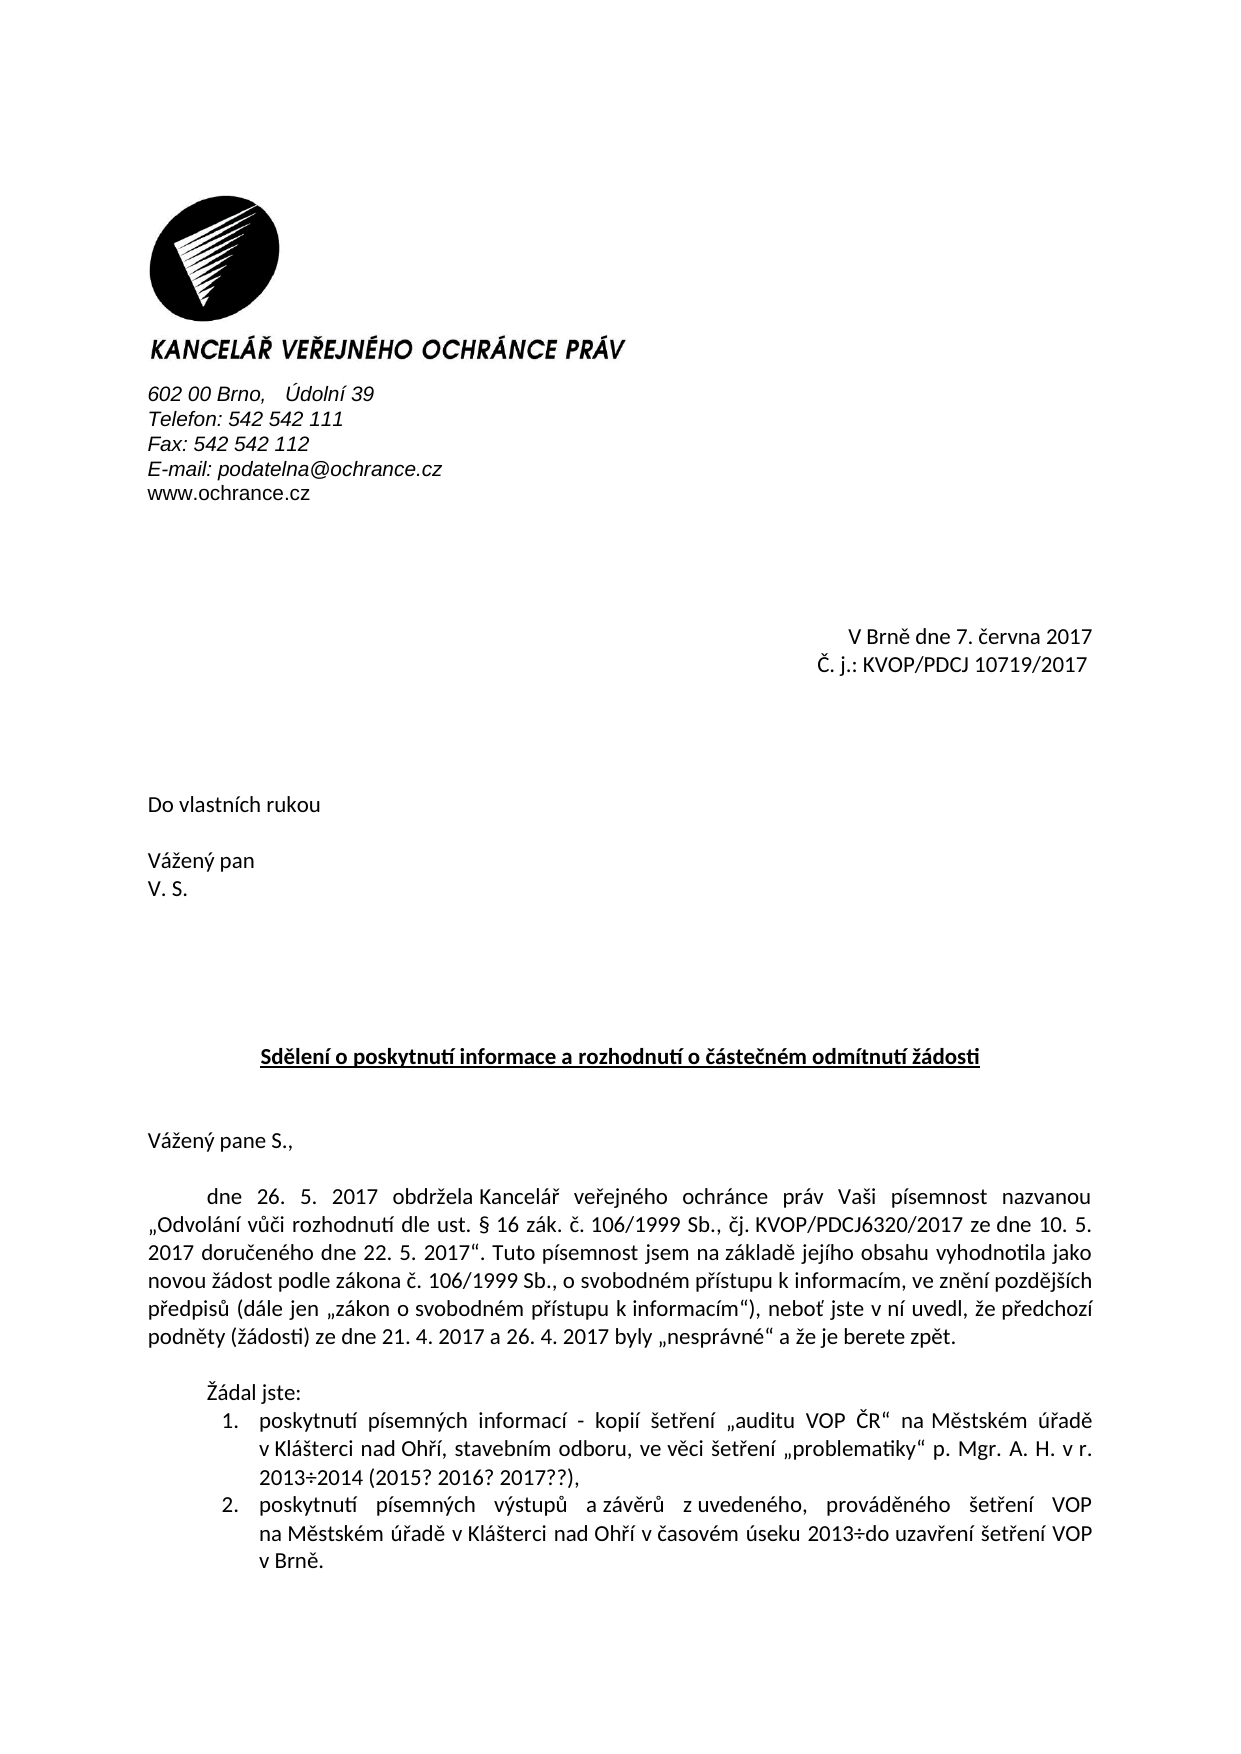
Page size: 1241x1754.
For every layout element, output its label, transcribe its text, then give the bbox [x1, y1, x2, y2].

text V. S. [148, 874, 1093, 902]
text Č. j.: KVOP/PDCJ 10719/2017 [146, 650, 1093, 678]
text Vážený pane S., [148, 1126, 1093, 1154]
text Žádal jste: [148, 1378, 1093, 1407]
text Do vlastních rukou [148, 790, 1093, 818]
text Vážený pan [148, 846, 1093, 874]
text dne 26. 5. 2017 obdržela Kancelář veřejného ochránce práv Vaši písemnost nazvanou „Odvolání vůči rozhodnutí dle ust. § 16 zák. č. 106/1999 Sb., čj. KVOP/PDCJ6320/2017 ze dne 10. 5. 2017 doručeného dne 22. 5. 2017“. Tuto písemnost jsem na základě jejího obsahu vyhodnotila jako novou žádost podle zákona č. 106/1999 Sb., o svobodném přístupu k informacím, ve znění pozdějších předpisů (dále jen „zákon o svobodném přístupu k informacím“), neboť jste v ní uvedl, že předchozí podněty (žádosti) ze dne 21. 4. 2017 a 26. 4. 2017 byly „nesprávné“ a že je berete zpět. [148, 1182, 1093, 1351]
list poskytnutí písemných výstupů a závěrů z uvedeného, prováděného šetření VOP na Městském úřadě v Klášterci nad Ohří v časovém úseku 2013÷do uzavření šetření VOP v Brně. [221, 1491, 1093, 1575]
text Sdělení o poskytnutí informace a rozhodnutí o částečném odmítnutí žádosti [148, 1042, 1093, 1070]
text V Brně dne 7. června 2017 [148, 622, 1093, 650]
list poskytnutí písemných informací - kopií šetření „auditu VOP ČR“ na Městském úřadě v Klášterci nad Ohří, stavebním odboru, ve věci šetření „problematiky“ p. Mgr. A. H. v r. 2013÷2014 (2015? 2016? 2017??), [221, 1407, 1093, 1491]
